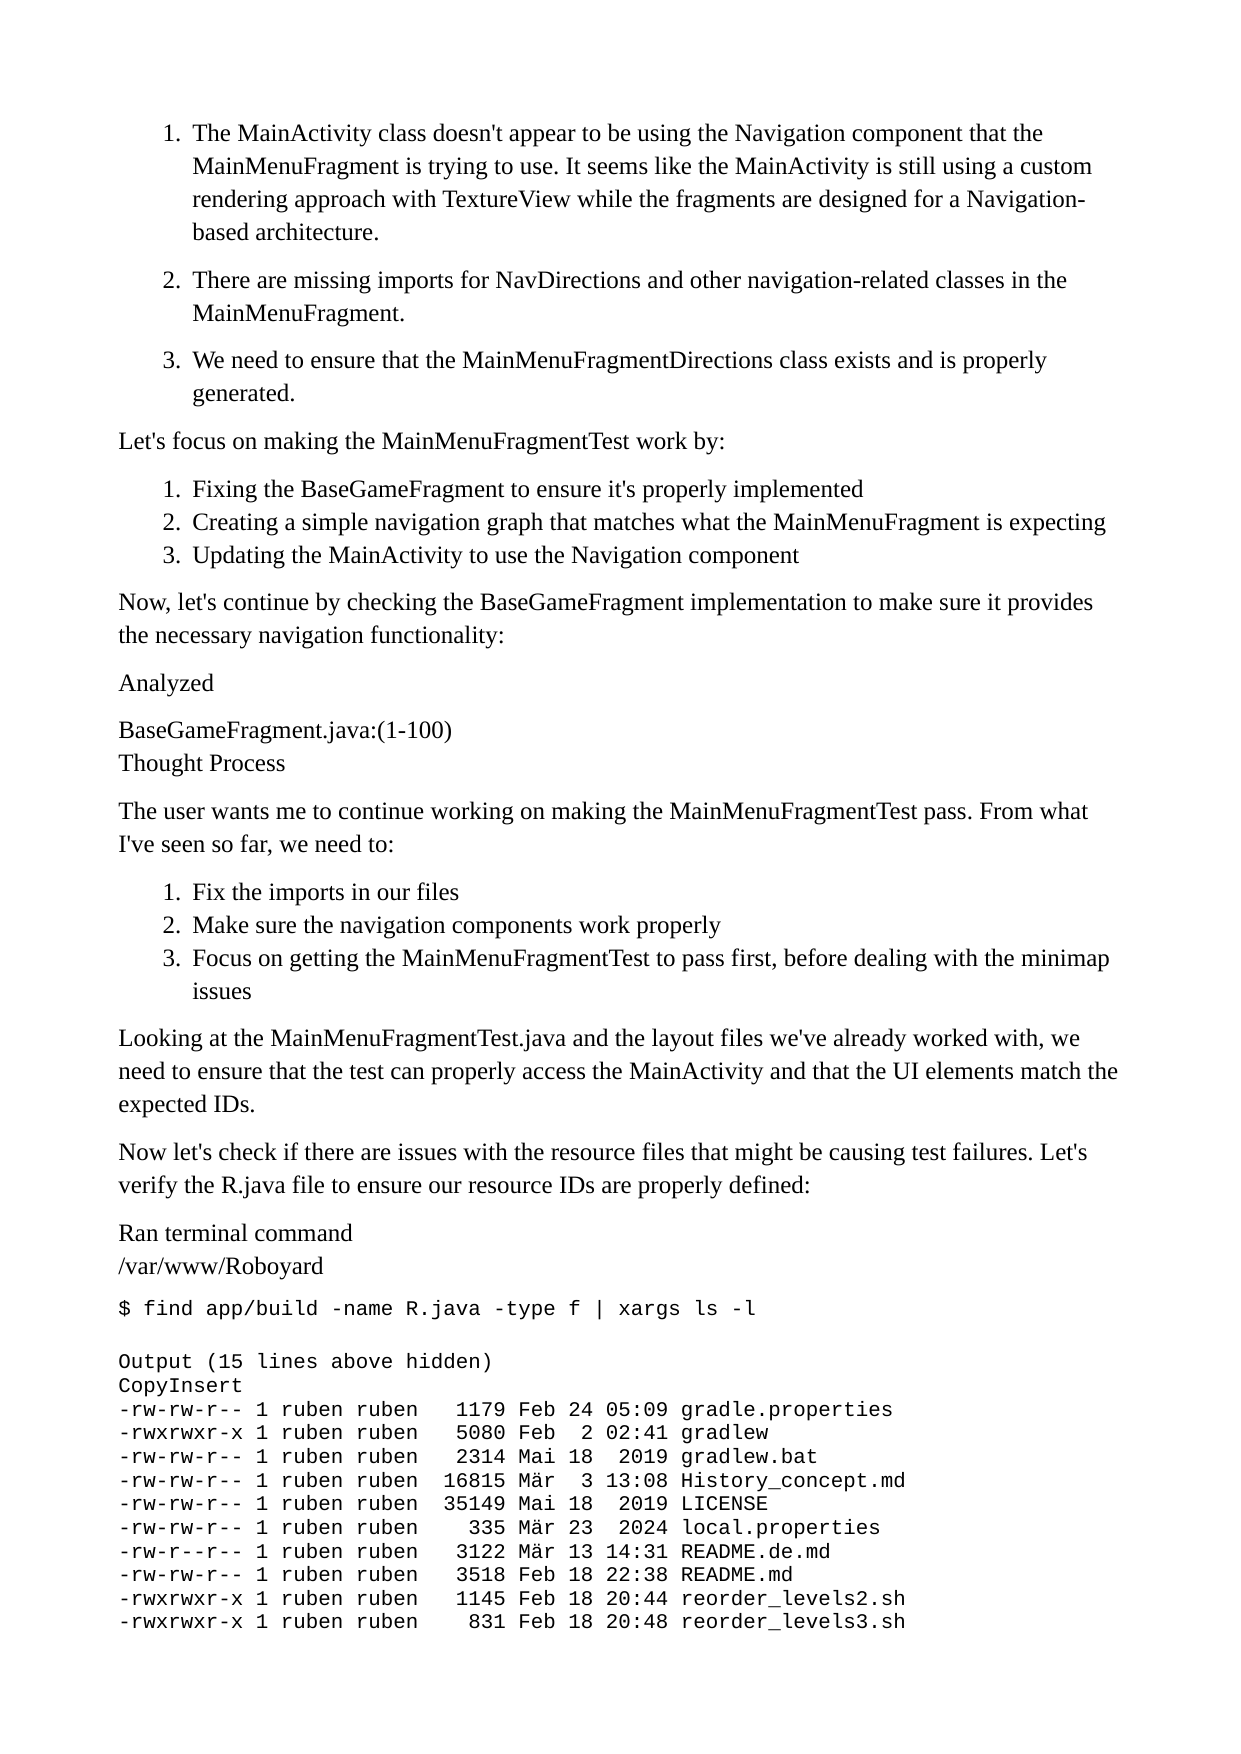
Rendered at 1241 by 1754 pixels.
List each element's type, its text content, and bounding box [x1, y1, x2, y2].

list Fix the imports in our files [162, 877, 1122, 906]
text $ find app/build -name R.java -type f | xargs ls -l [118, 1298, 1122, 1322]
list The MainActivity class doesn't appear to be using the Navigation component that the MainMenuFragment is trying to use. It seems like the MainActivity is still using a custom rendering approach with TextureView while the fragments are designed for a Navigation-based architecture. [162, 118, 1122, 246]
text Ran terminal command [118, 1218, 1122, 1246]
list Creating a simple navigation graph that matches what the MainMenuFragment is expecting [162, 507, 1122, 535]
text -rw-rw-r-- 1 ruben ruben 1179 Feb 24 05:09 gradle.properties [118, 1399, 1122, 1422]
text Looking at the MainMenuFragmentTest.java and the layout files we've already worked with, we need to ensure that the test can properly access the MainActivity and that the UI elements match the expected IDs. [118, 1023, 1122, 1118]
text -rw-rw-r-- 1 ruben ruben 3518 Feb 18 22:38 README.md [118, 1564, 1122, 1588]
list Focus on getting the MainMenuFragmentTest to pass first, before dealing with the minimap issues [162, 943, 1122, 1004]
list Make sure the navigation components work properly [162, 910, 1122, 938]
text Thought Process [118, 748, 1122, 777]
text -rw-rw-r-- 1 ruben ruben 2314 Mai 18 2019 gradlew.bat [118, 1446, 1122, 1470]
text The user wants me to continue working on making the MainMenuFragmentTest pass. From what I've seen so far, we need to: [118, 796, 1122, 858]
text Let's focus on making the MainMenuFragmentTest work by: [118, 426, 1122, 455]
text -rwxrwxr-x 1 ruben ruben 831 Feb 18 20:48 reorder_levels3.sh [118, 1612, 1122, 1635]
text -rw-r--r-- 1 ruben ruben 3122 Mär 13 14:31 README.de.md [118, 1541, 1122, 1564]
text Now, let's continue by checking the BaseGameFragment implementation to make sure it provides the necessary navigation functionality: [118, 587, 1122, 649]
text /var/www/Roboyard [118, 1251, 1122, 1279]
list There are missing imports for NavDirections and other navigation-related classes in the MainMenuFragment. [162, 265, 1122, 327]
text -rw-rw-r-- 1 ruben ruben 35149 Mai 18 2019 LICENSE [118, 1493, 1122, 1517]
list We need to ensure that the MainMenuFragmentDirections class exists and is properly generated. [162, 345, 1122, 407]
list Updating the MainActivity to use the Navigation component [162, 540, 1122, 568]
text CopyInsert [118, 1375, 1122, 1399]
text Analyzed [118, 668, 1122, 697]
text BaseGameFragment.java:(1-100) [118, 716, 1122, 744]
text Now let's check if there are issues with the resource files that might be causing test failures. Let's verify the R.java file to ensure our resource IDs are properly defined: [118, 1137, 1122, 1199]
list Fixing the BaseGameFragment to ensure it's properly implemented [162, 474, 1122, 502]
text -rwxrwxr-x 1 ruben ruben 5080 Feb 2 02:41 gradlew [118, 1422, 1122, 1446]
text -rwxrwxr-x 1 ruben ruben 1145 Feb 18 20:44 reorder_levels2.sh [118, 1588, 1122, 1612]
text -rw-rw-r-- 1 ruben ruben 16815 Mär 3 13:08 History_concept.md [118, 1470, 1122, 1493]
text -rw-rw-r-- 1 ruben ruben 335 Mär 23 2024 local.properties [118, 1517, 1122, 1541]
text Output (15 lines above hidden) [118, 1351, 1122, 1375]
